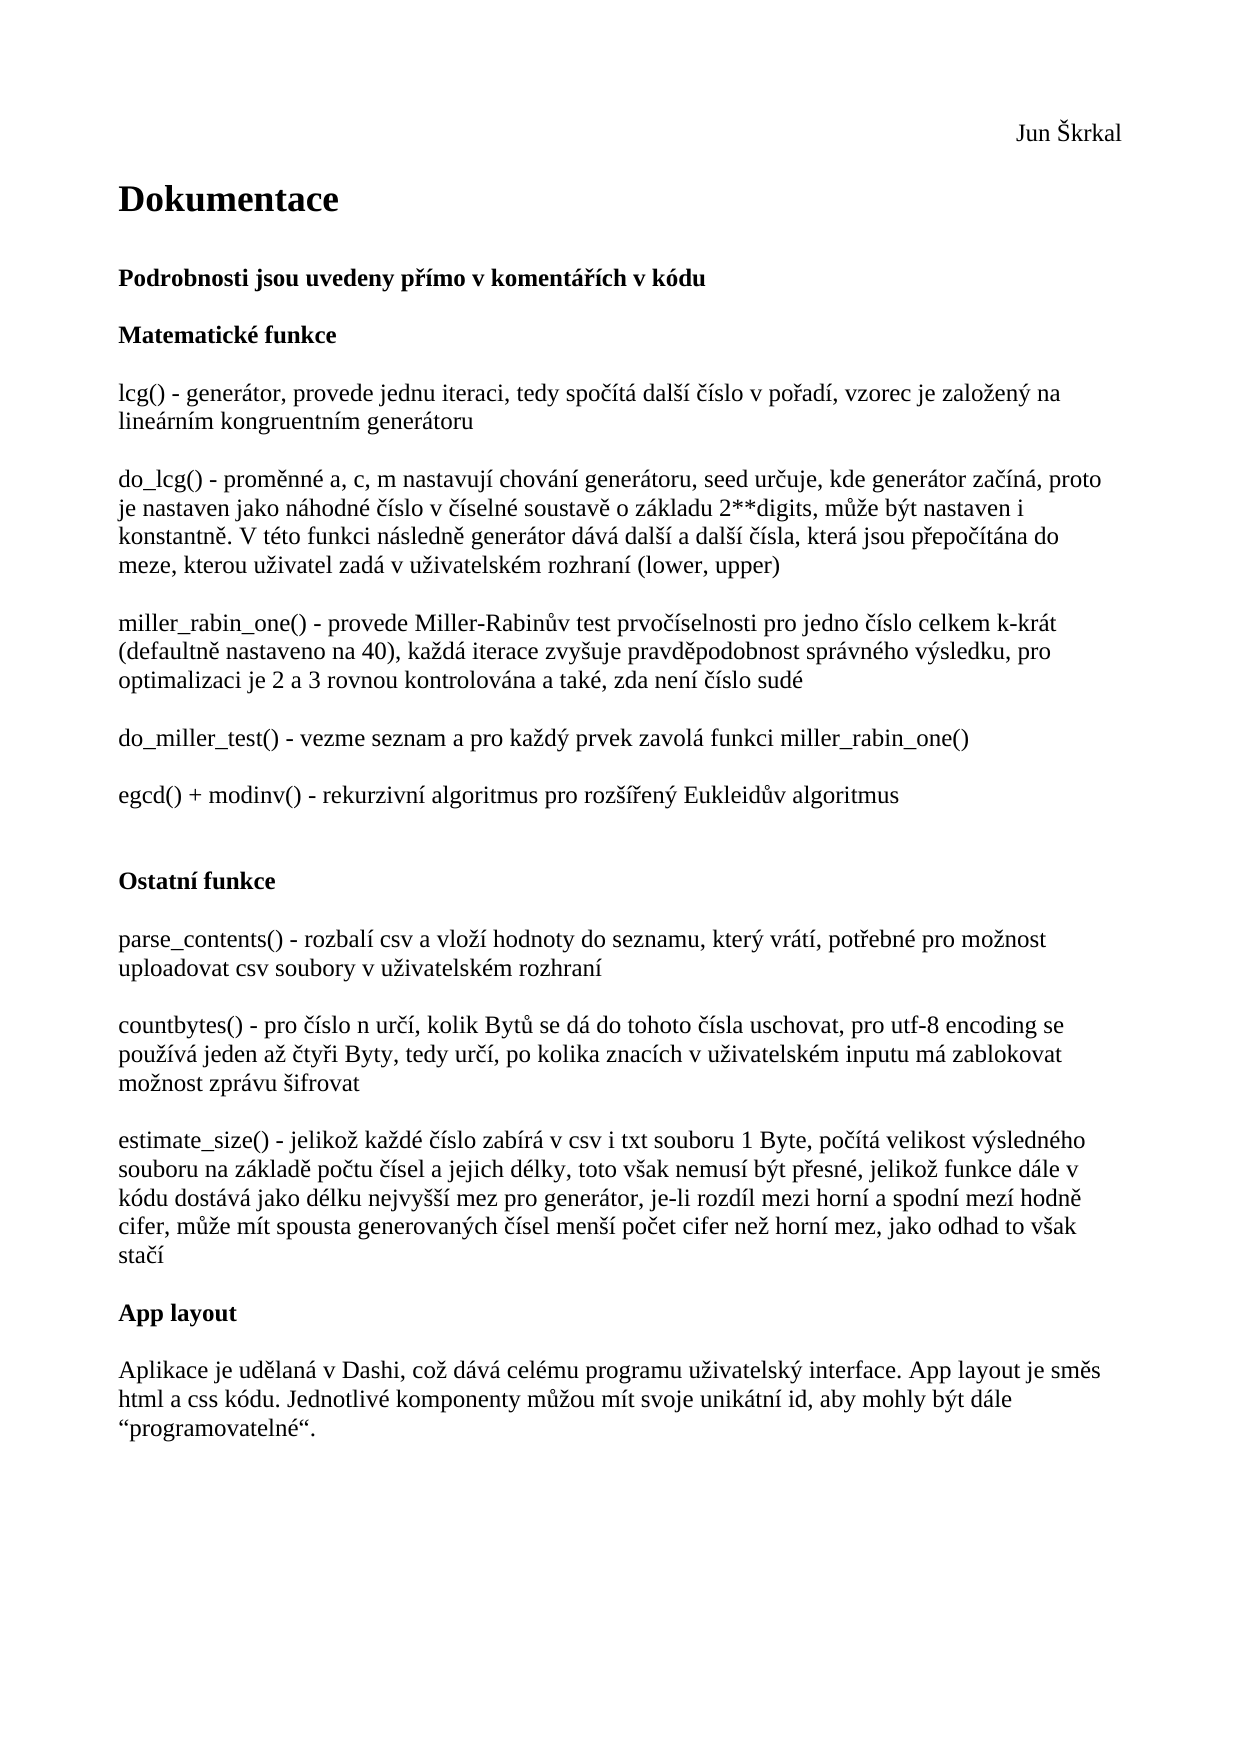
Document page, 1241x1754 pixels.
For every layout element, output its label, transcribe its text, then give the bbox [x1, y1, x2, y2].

text do_miller_test() - vezme seznam a pro každý prvek zavolá funkci miller_rabin_one() [118, 723, 1122, 751]
text estimate_size() - jelikož každé číslo zabírá v csv i txt souboru 1 Byte, počítá velikost výsledného souboru na základě počtu čísel a jejich délky, toto však nemusí být přesné, jelikož funkce dále v kódu dostává jako délku nejvyšší mez pro generátor, je-li rozdíl mezi horní a spodní mezí hodně cifer, může mít spousta generovaných čísel menší počet cifer než horní mez, jako odhad to však stačí [118, 1125, 1122, 1269]
text do_lcg() - proměnné a, c, m nastavují chování generátoru, seed určuje, kde generátor začíná, proto je nastaven jako náhodné číslo v číselné soustavě o základu 2**digits, může být nastaven i konstantně. V této funkci následně generátor dává další a další čísla, která jsou přepočítána do meze, kterou uživatel zadá v uživatelském rozhraní (lower, upper) [118, 464, 1122, 579]
text miller_rabin_one() - provede Miller-Rabinův test prvočíselnosti pro jedno číslo celkem k-krát (defaultně nastaveno na 40), každá iterace zvyšuje pravděpodobnost správného výsledku, pro optimalizaci je 2 a 3 rovnou kontrolována a také, zda není číslo sudé [118, 608, 1122, 694]
text App layout [118, 1298, 1122, 1326]
text Aplikace je udělaná v Dashi, což dává celému programu uživatelský interface. App layout je směs html a css kódu. Jednotlivé komponenty můžou mít svoje unikátní id, aby mohly být dále “programovatelné“. [118, 1355, 1122, 1441]
text Matematické funkce [118, 320, 1122, 349]
text lcg() - generátor, provede jednu iteraci, tedy spočítá další číslo v pořadí, vzorec je založený na lineárním kongruentním generátoru [118, 378, 1122, 435]
text countbytes() - pro číslo n určí, kolik Bytů se dá do tohoto čísla uschovat, pro utf-8 encoding se používá jeden až čtyři Byty, tedy určí, po kolika znacích v uživatelském inputu má zablokovat možnost zprávu šifrovat [118, 1010, 1122, 1096]
text egcd() + modinv() - rekurzivní algoritmus pro rozšířený Eukleidův algoritmus [118, 780, 1122, 809]
text parse_contents() - rozbalí csv a vloží hodnoty do seznamu, který vrátí, potřebné pro možnost uploadovat csv soubory v uživatelském rozhraní [118, 924, 1122, 981]
text Podrobnosti jsou uvedeny přímo v komentářích v kódu [118, 263, 1122, 291]
text Dokumentace [118, 176, 1122, 219]
text Ostatní funkce [118, 866, 1122, 895]
